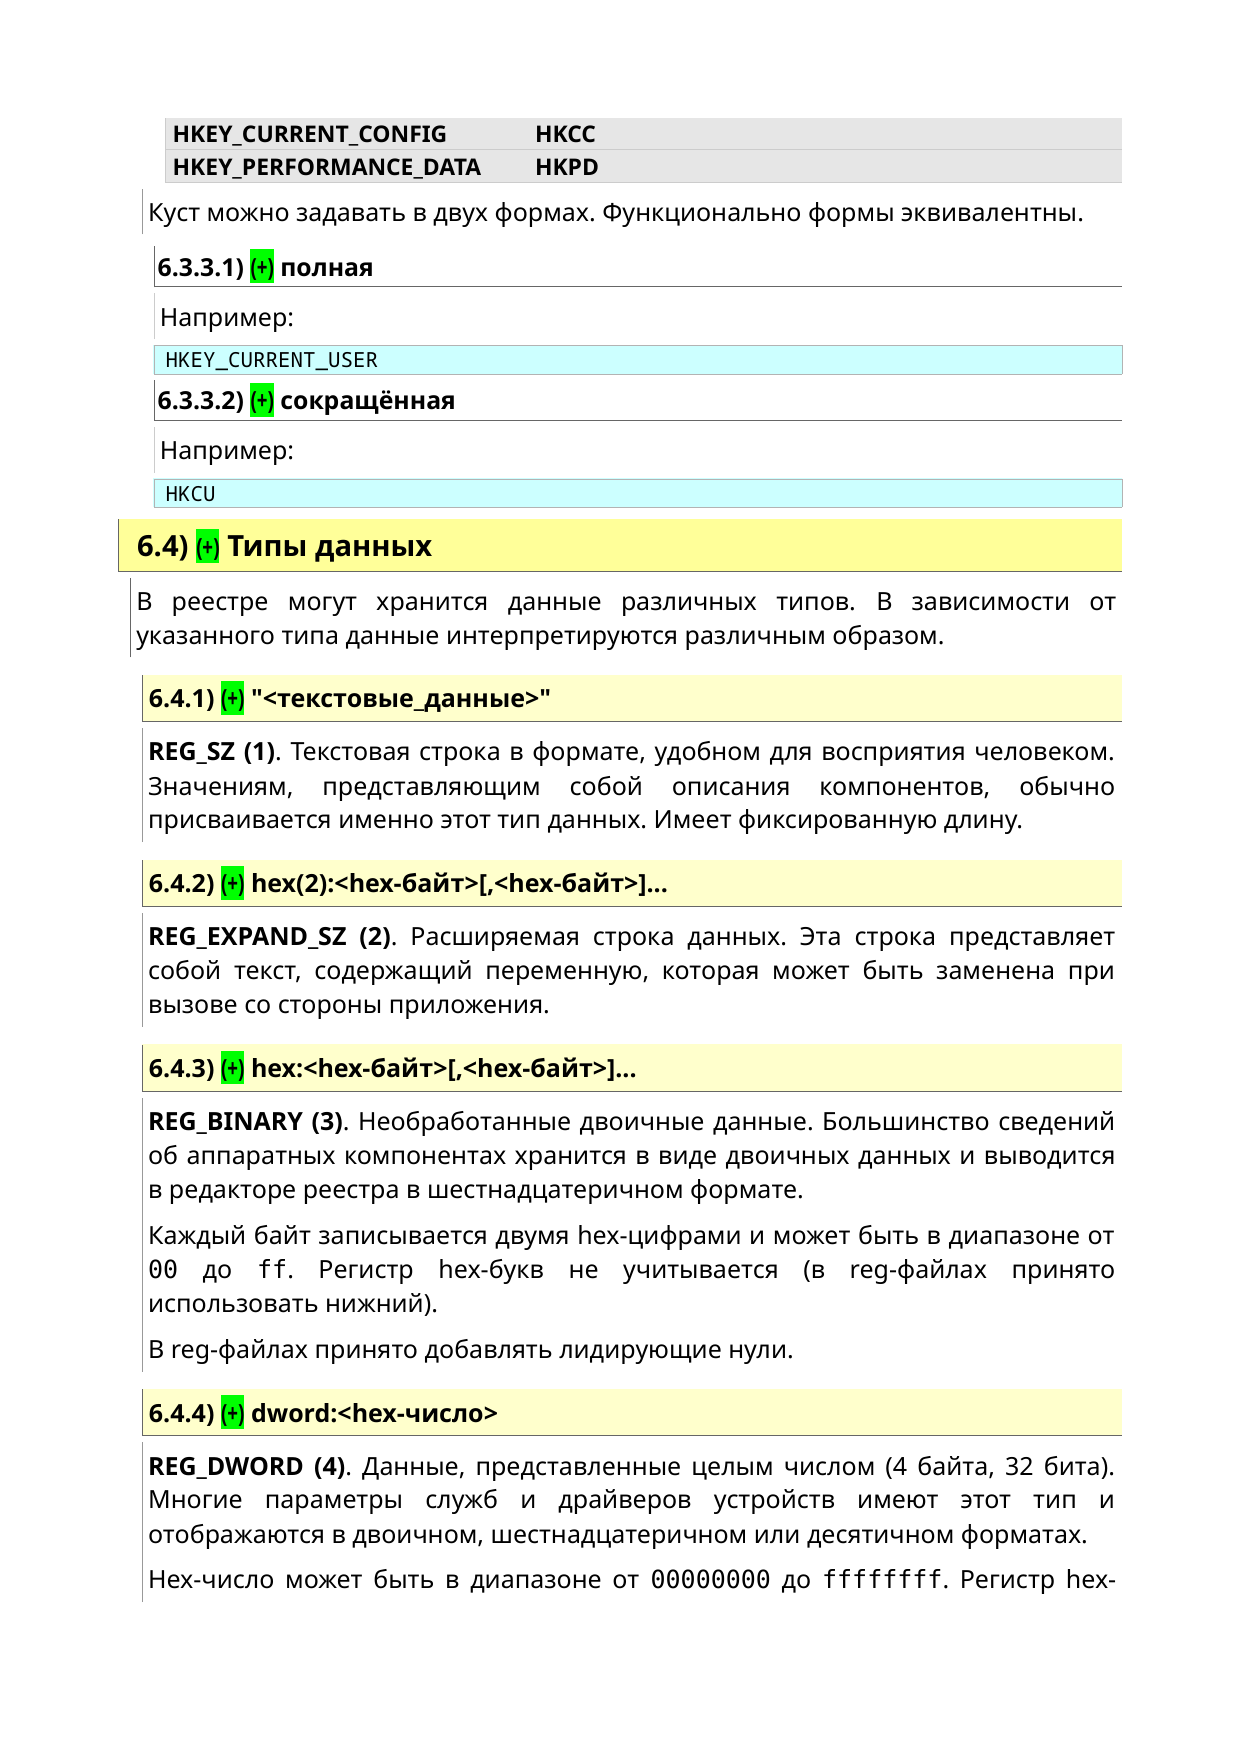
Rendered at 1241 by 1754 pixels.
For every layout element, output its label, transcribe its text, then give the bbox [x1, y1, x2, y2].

subtitle (+) Типы данных [119, 519, 1122, 571]
text HKCU [155, 480, 1122, 507]
text Например: [155, 427, 1122, 473]
subtitle HKEY_PERFORMANCE_DATA HKPD [166, 150, 1122, 182]
subtitle (+) dword:<hex-число> [143, 1389, 1122, 1435]
text HKEY_CURRENT_USER [155, 346, 1122, 374]
text REG_DWORD (4). Данные, представленные целым числом (4 байта, 32 бита). Многие параметры служб и драйверов устройств имеют этот тип и отображаются в двоичном, шестнадцатеричном или десятичном форматах. [143, 1442, 1122, 1550]
subtitle HKEY_CURRENT_CONFIG HKCC [166, 118, 1122, 149]
text Например: [155, 293, 1122, 339]
subtitle (+) "<текстовые_данные>" [143, 675, 1122, 721]
subtitle (+) сокращённая [155, 380, 1122, 420]
text REG_EXPAND_SZ (2). Расширяемая строка данных. Эта строка представляет собой текст, содержащий переменную, которая может быть заменена при вызове со стороны приложения. [143, 913, 1122, 1027]
text Каждый байт записывается двумя hex-цифрами и может быть в диапазоне от 00 до ff. Регистр hex-букв не учитывается (в reg-файлах принято использовать нижний). [143, 1212, 1122, 1320]
text В reg-файлах принято добавлять лидирующие нули. [143, 1326, 1122, 1372]
text Куст можно задавать в двух формах. Функционально формы эквивалентны. [143, 189, 1122, 234]
text REG_BINARY (3). Необработанные двоичные данные. Большинство сведений об аппаратных компонентах хранится в виде двоичных данных и выводится в редакторе реестра в шестнадцатеричном формате. [142, 1097, 1122, 1206]
text В реестре могут хранится данные различных типов. В зависимости от указанного типа данные интерпретируются различным образом. [130, 577, 1122, 657]
subtitle (+) полная [155, 246, 1122, 286]
text Hex-число может быть в диапазоне от 00000000 до ffffffff. Регистр hex- [143, 1556, 1122, 1602]
text REG_SZ (1). Текстовая строка в формате, удобном для восприятия человеком. Значениям, представляющим собой описания компонентов, обычно присваивается именно этот тип данных. Имеет фиксированную длину. [143, 728, 1122, 842]
subtitle (+) hex:<hex-байт>[,<hex-байт>]... [142, 1044, 1122, 1091]
subtitle (+) hex(2):<hex-байт>[,<hex-байт>]... [143, 860, 1122, 906]
